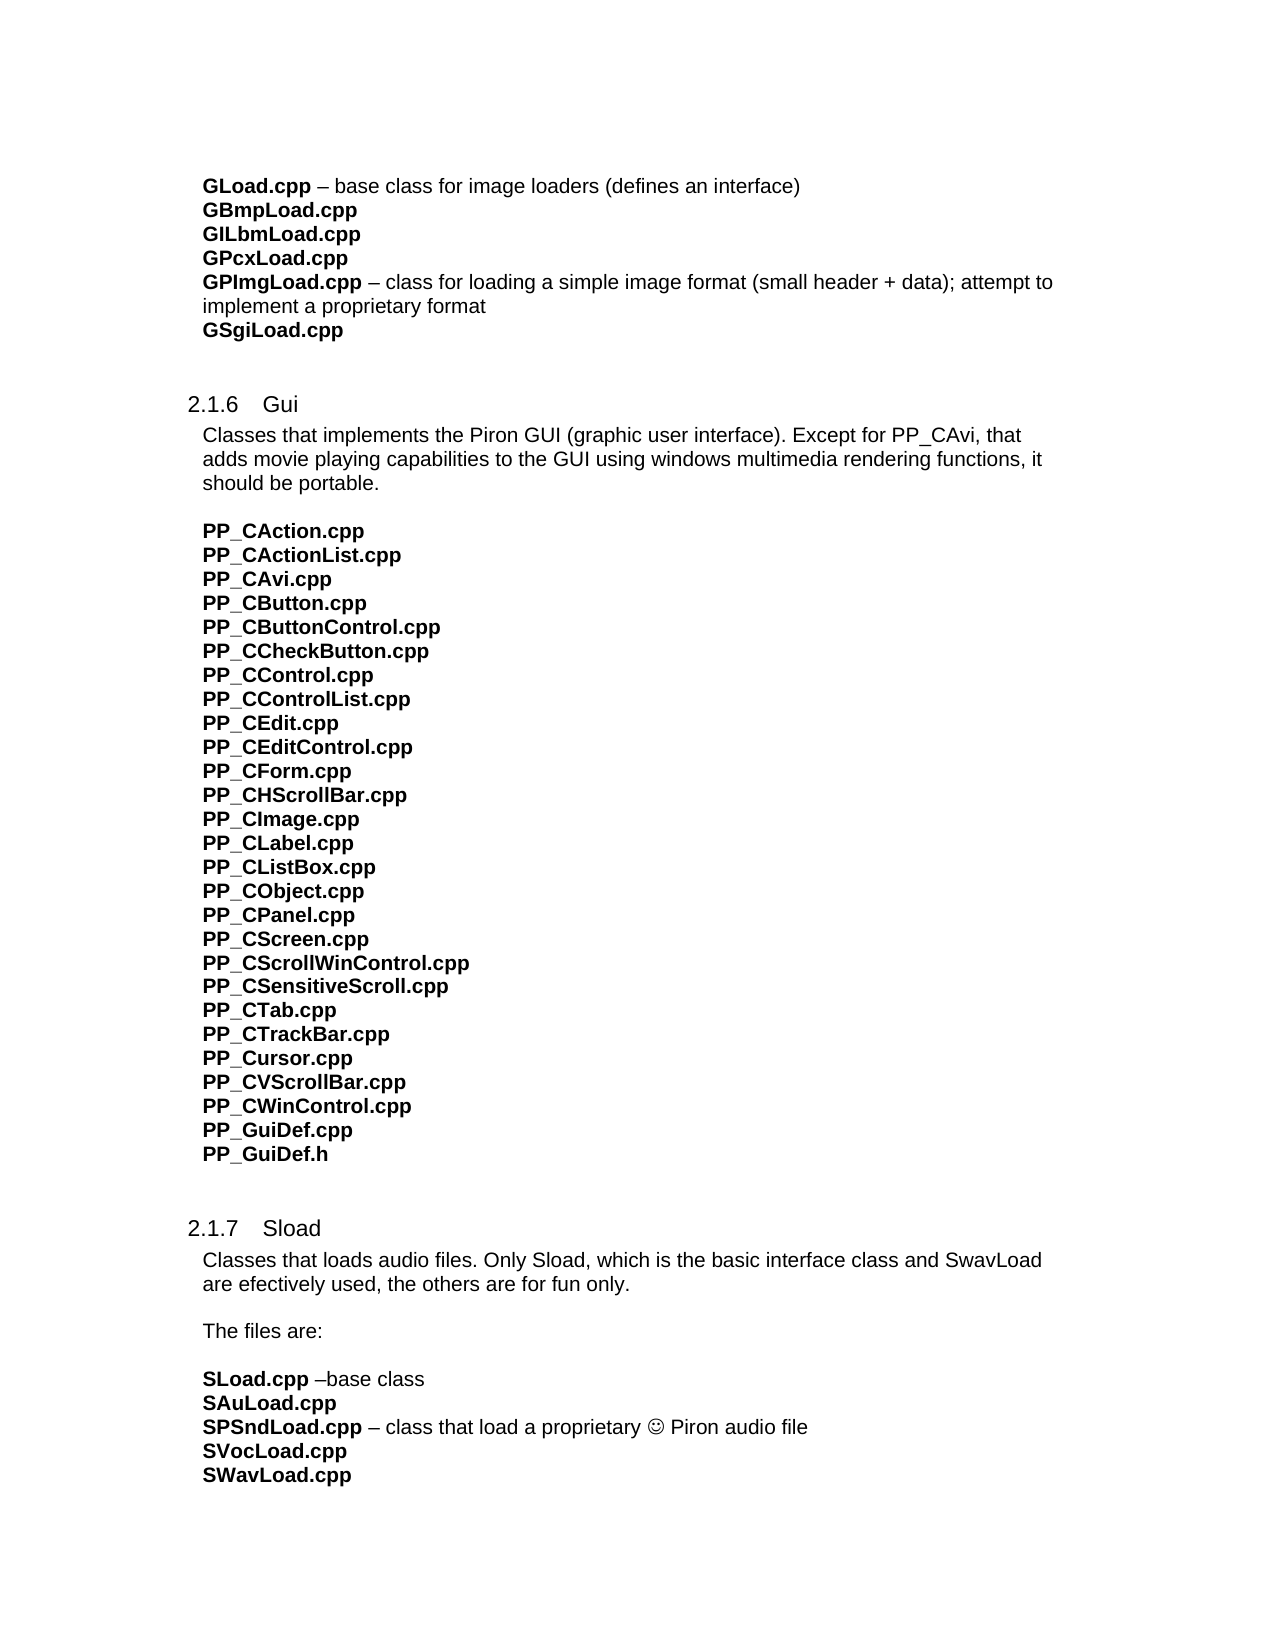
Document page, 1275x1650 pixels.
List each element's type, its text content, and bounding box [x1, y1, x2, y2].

text PP_CButton.cpp [202, 591, 1072, 615]
text PP_CPanel.cpp [202, 902, 1072, 926]
text PP_CCheckButton.cpp [202, 639, 1072, 663]
text The files are: [202, 1319, 1072, 1343]
text GSgiLoad.cpp [202, 318, 1072, 342]
text PP_CListBox.cpp [202, 854, 1072, 878]
text PP_CScreen.cpp [202, 926, 1072, 950]
subtitle Gui [187, 391, 1087, 417]
text PP_CEditControl.cpp [202, 735, 1072, 759]
text PP_CImage.cpp [202, 807, 1072, 831]
text PP_CObject.cpp [202, 878, 1072, 902]
text PP_GuiDef.h [202, 1142, 1072, 1166]
text SLoad.cpp –base class [202, 1367, 1072, 1391]
text PP_CScrollWinControl.cpp [202, 950, 1072, 974]
text PP_CAvi.cpp [202, 567, 1072, 591]
text PP_CVScrollBar.cpp [202, 1070, 1072, 1094]
text SWavLoad.cpp [202, 1463, 1072, 1487]
subtitle Sload [187, 1215, 1087, 1241]
text GBmpLoad.cpp [202, 198, 1072, 222]
text SPSndLoad.cpp – class that load a proprietary  Piron audio file [202, 1415, 1072, 1439]
text PP_CSensitiveScroll.cpp [202, 974, 1072, 998]
text GPImgLoad.cpp – class for loading a simple image format (small header + data); attempt to implement a proprietary format [202, 270, 1072, 318]
text PP_Cursor.cpp [202, 1046, 1072, 1070]
text PP_CControlList.cpp [202, 687, 1072, 711]
text GLoad.cpp – base class for image loaders (defines an interface) [202, 174, 1072, 198]
text SVocLoad.cpp [202, 1439, 1072, 1463]
text PP_CTab.cpp [202, 998, 1072, 1022]
text PP_CAction.cpp [202, 519, 1072, 543]
text GILbmLoad.cpp [202, 222, 1072, 246]
text PP_CForm.cpp [202, 759, 1072, 783]
text PP_CActionList.cpp [202, 543, 1072, 567]
text GPcxLoad.cpp [202, 246, 1072, 270]
text Classes that loads audio files. Only Sload, which is the basic interface class and SwavLoad are efectively used, the others are for fun only. [202, 1247, 1072, 1295]
text PP_CTrackBar.cpp [202, 1022, 1072, 1046]
text PP_CHScrollBar.cpp [202, 783, 1072, 807]
text PP_CControl.cpp [202, 663, 1072, 687]
text PP_CWinControl.cpp [202, 1094, 1072, 1118]
text PP_CEdit.cpp [202, 711, 1072, 735]
text PP_CButtonControl.cpp [202, 615, 1072, 639]
text SAuLoad.cpp [202, 1391, 1072, 1415]
text PP_GuiDef.cpp [202, 1118, 1072, 1142]
text Classes that implements the Piron GUI (graphic user interface). Except for PP_CAvi, that adds movie playing capabilities to the GUI using windows multimedia rendering functions, it should be portable. [202, 423, 1072, 495]
text PP_CLabel.cpp [202, 831, 1072, 854]
